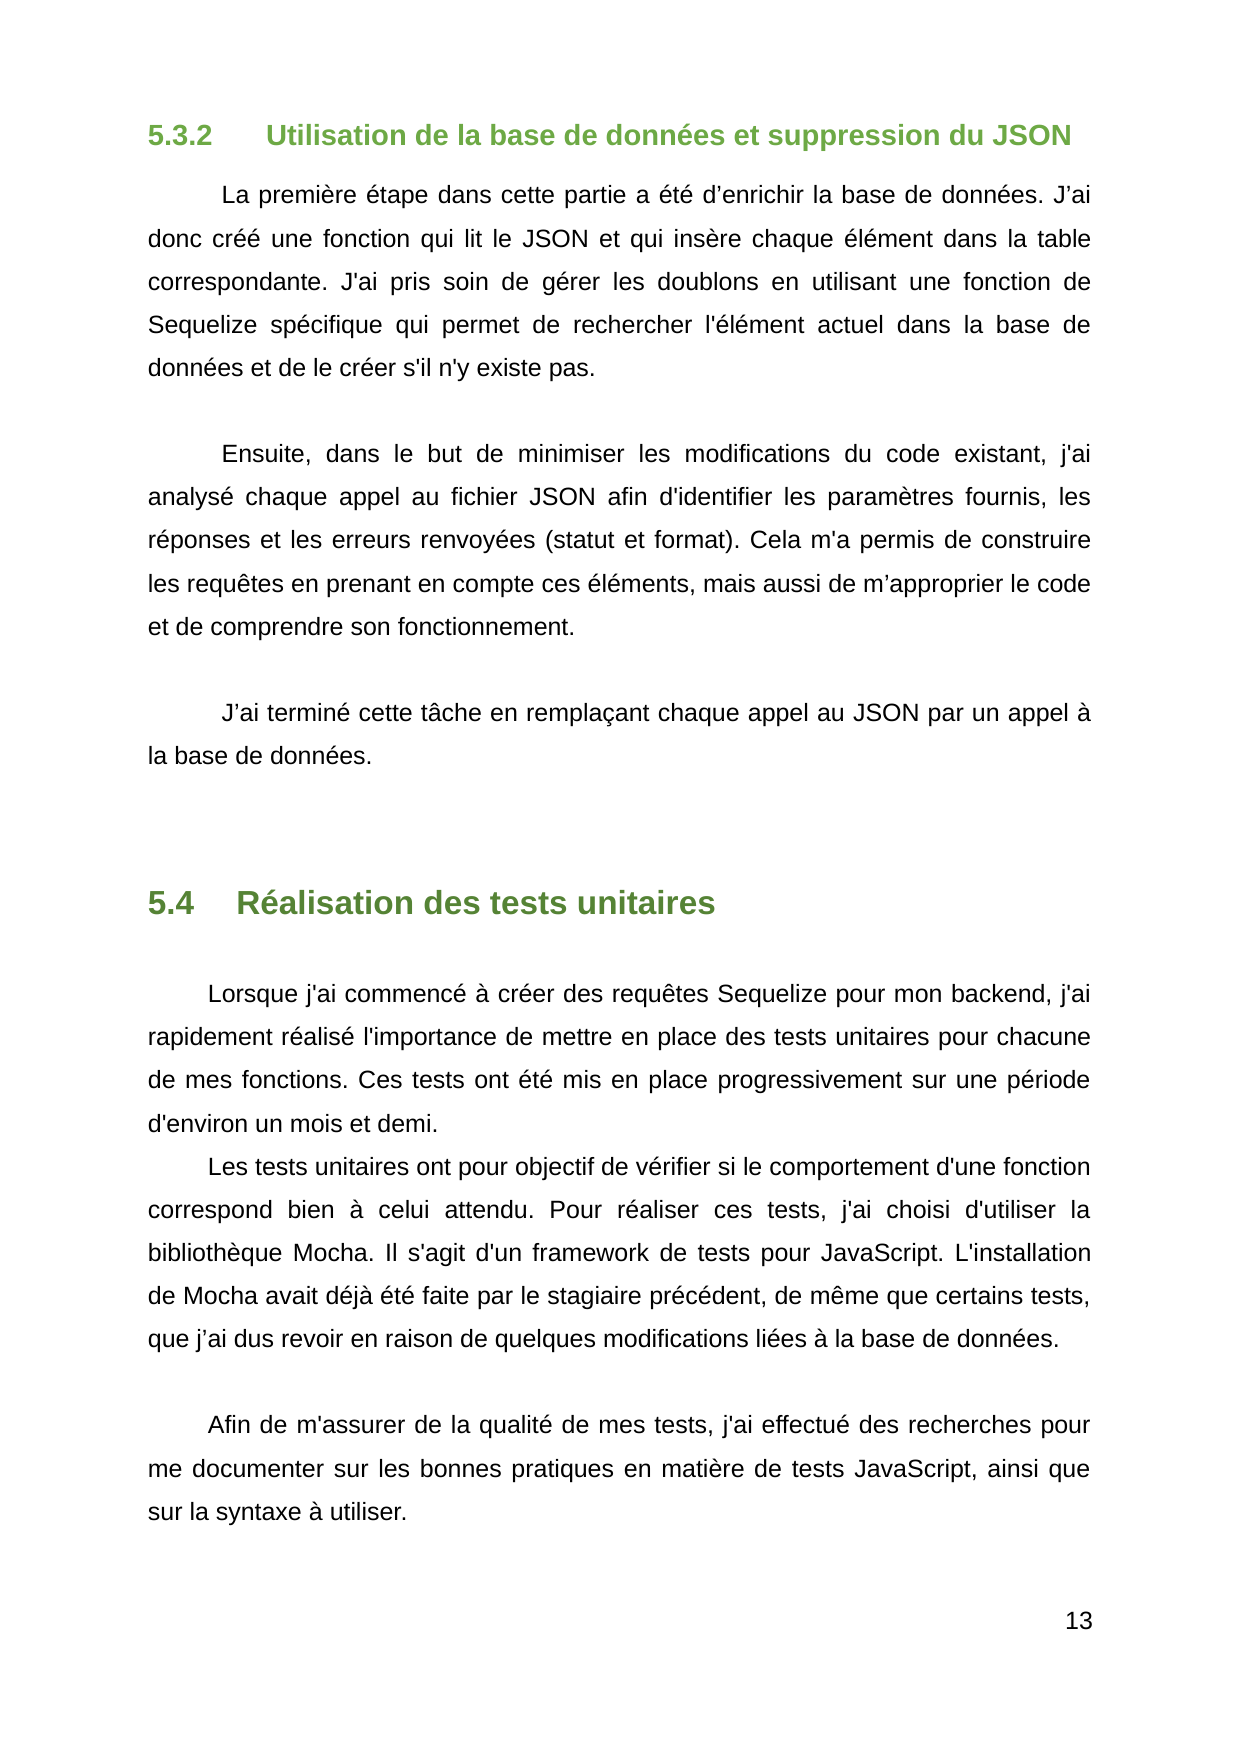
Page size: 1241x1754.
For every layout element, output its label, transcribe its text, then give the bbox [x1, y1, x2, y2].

subtitle Réalisation des tests unitaires [148, 883, 1093, 921]
subtitle Utilisation de la base de données et suppression du JSON [148, 118, 1093, 152]
text Afin de m'assurer de la qualité de mes tests, j'ai effectué des recherches pour me documenter sur les bonnes pratiques en matière de tests JavaScript, ainsi que sur la syntaxe à utiliser. [148, 1411, 1093, 1526]
text J’ai terminé cette tâche en remplaçant chaque appel au JSON par un appel à la base de données. [148, 698, 1093, 770]
text La première étape dans cette partie a été d’enrichir la base de données. J’ai donc créé une fonction qui lit le JSON et qui insère chaque élément dans la table correspondante. J'ai pris soin de gérer les doublons en utilisant une fonction de Sequelize spécifique qui permet de rechercher l'élément actuel dans la base de données et de le créer s'il n'y existe pas. [148, 180, 1093, 382]
text Ensuite, dans le but de minimiser les modifications du code existant, j'ai analysé chaque appel au fichier JSON afin d'identifier les paramètres fournis, les réponses et les erreurs renvoyées (statut et format). Cela m'a permis de construire les requêtes en prenant en compte ces éléments, mais aussi de m’approprier le code et de comprendre son fonctionnement. [148, 439, 1093, 640]
text Les tests unitaires ont pour objectif de vérifier si le comportement d'une fonction correspond bien à celui attendu. Pour réaliser ces tests, j'ai choisi d'utiliser la bibliothèque Mocha. Il s'agit d'un framework de tests pour JavaScript. L'installation de Mocha avait déjà été faite par le stagiaire précédent, de même que certains tests, que j’ai dus revoir en raison de quelques modifications liées à la base de données. [148, 1152, 1093, 1353]
text Lorsque j'ai commencé à créer des requêtes Sequelize pour mon backend, j'ai rapidement réalisé l'importance de mettre en place des tests unitaires pour chacune de mes fonctions. Ces tests ont été mis en place progressivement sur une période d'environ un mois et demi. [148, 979, 1093, 1137]
